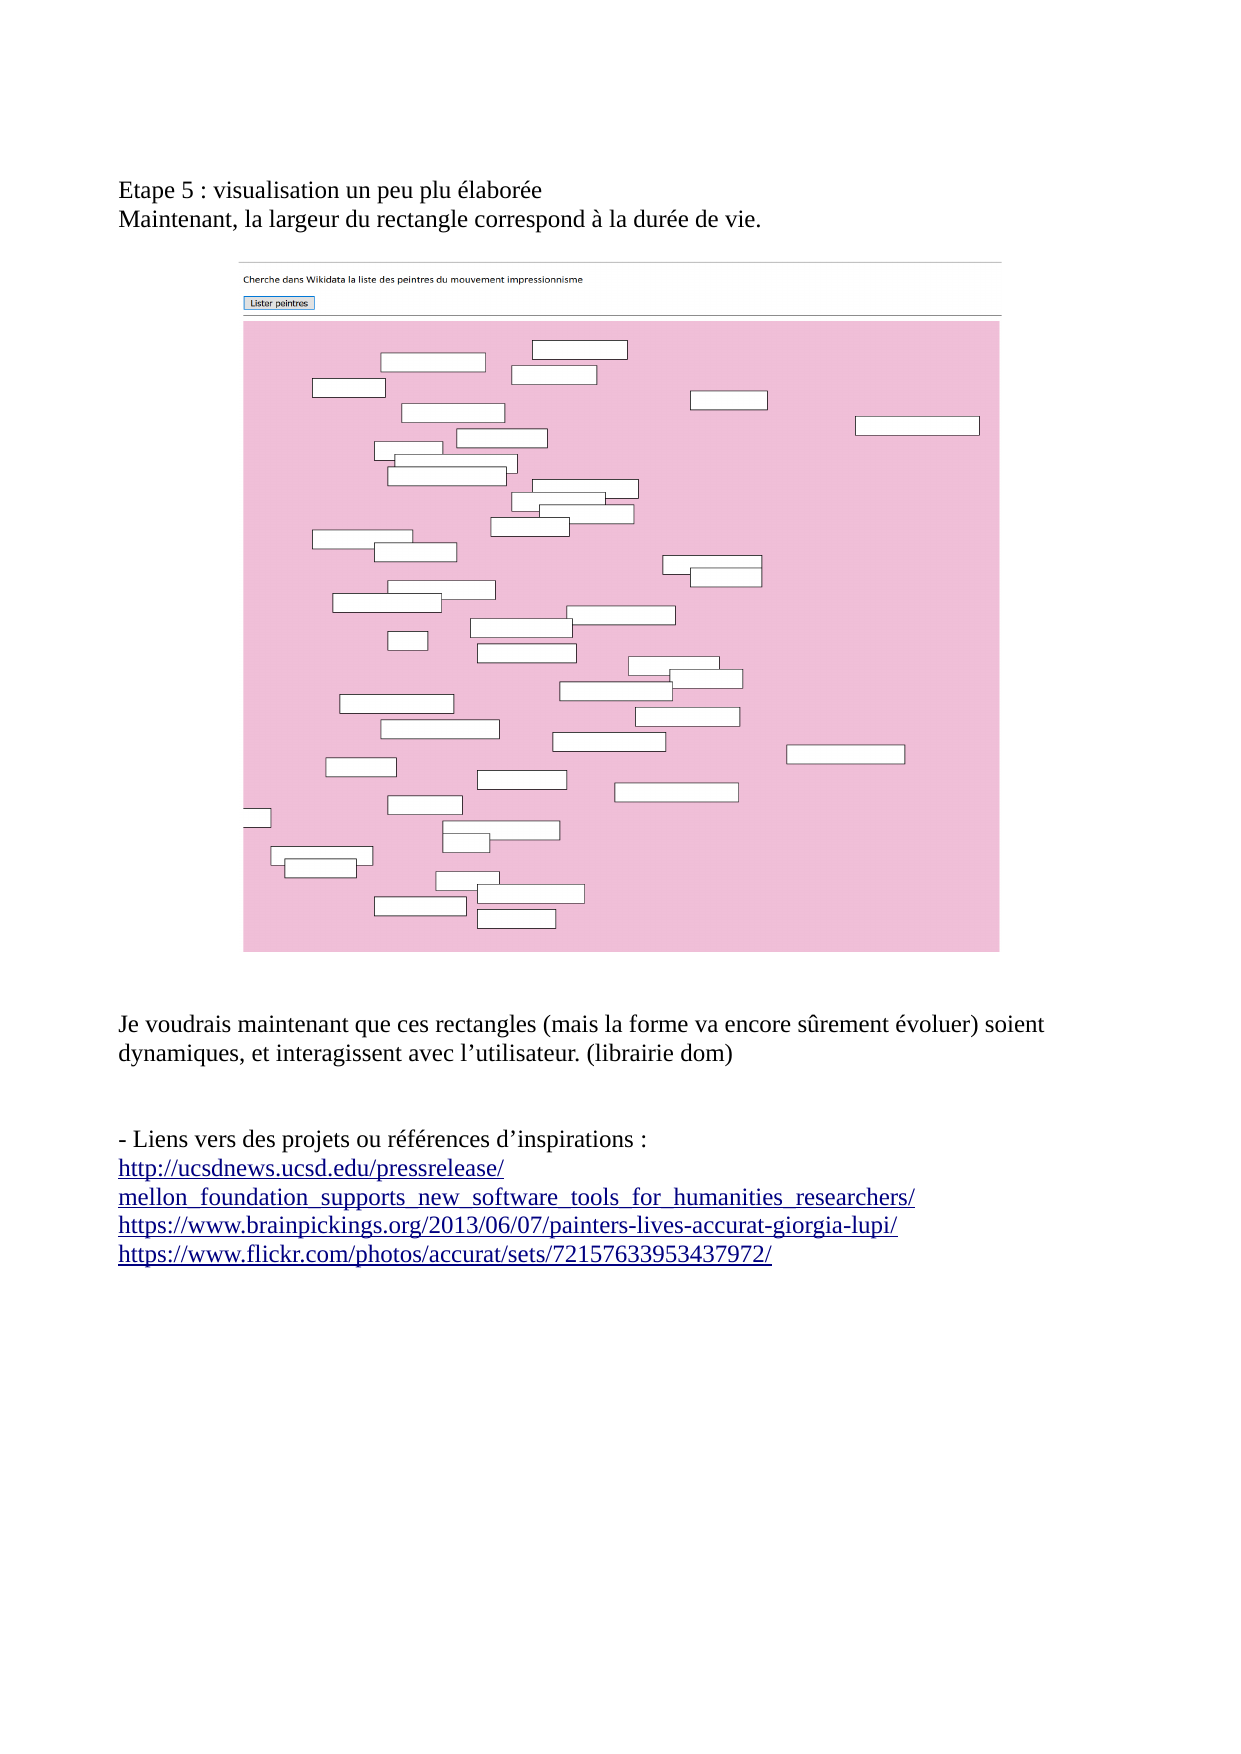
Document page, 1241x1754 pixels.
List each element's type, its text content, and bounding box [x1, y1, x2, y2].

text Maintenant, la largeur du rectangle correspond à la durée de vie. [118, 204, 1122, 233]
picture [238, 261, 1002, 952]
text https://www.flickr.com/photos/accurat/sets/72157633953437972/ [118, 1239, 1122, 1268]
text Etape 5 : visualisation un peu plu élaborée [118, 176, 1122, 204]
text - Liens vers des projets ou références d’inspirations : [118, 1124, 1122, 1153]
text http://ucsdnews.ucsd.edu/pressrelease/mellon_foundation_supports_new_software_tools_for_humanities_researchers/ [118, 1153, 1122, 1211]
text https://www.brainpickings.org/2013/06/07/painters-lives-accurat-giorgia-lupi/ [118, 1211, 1122, 1239]
text Je voudrais maintenant que ces rectangles (mais la forme va encore sûrement évoluer) soient dynamiques, et interagissent avec l’utilisateur. (librairie dom) [118, 1009, 1122, 1067]
